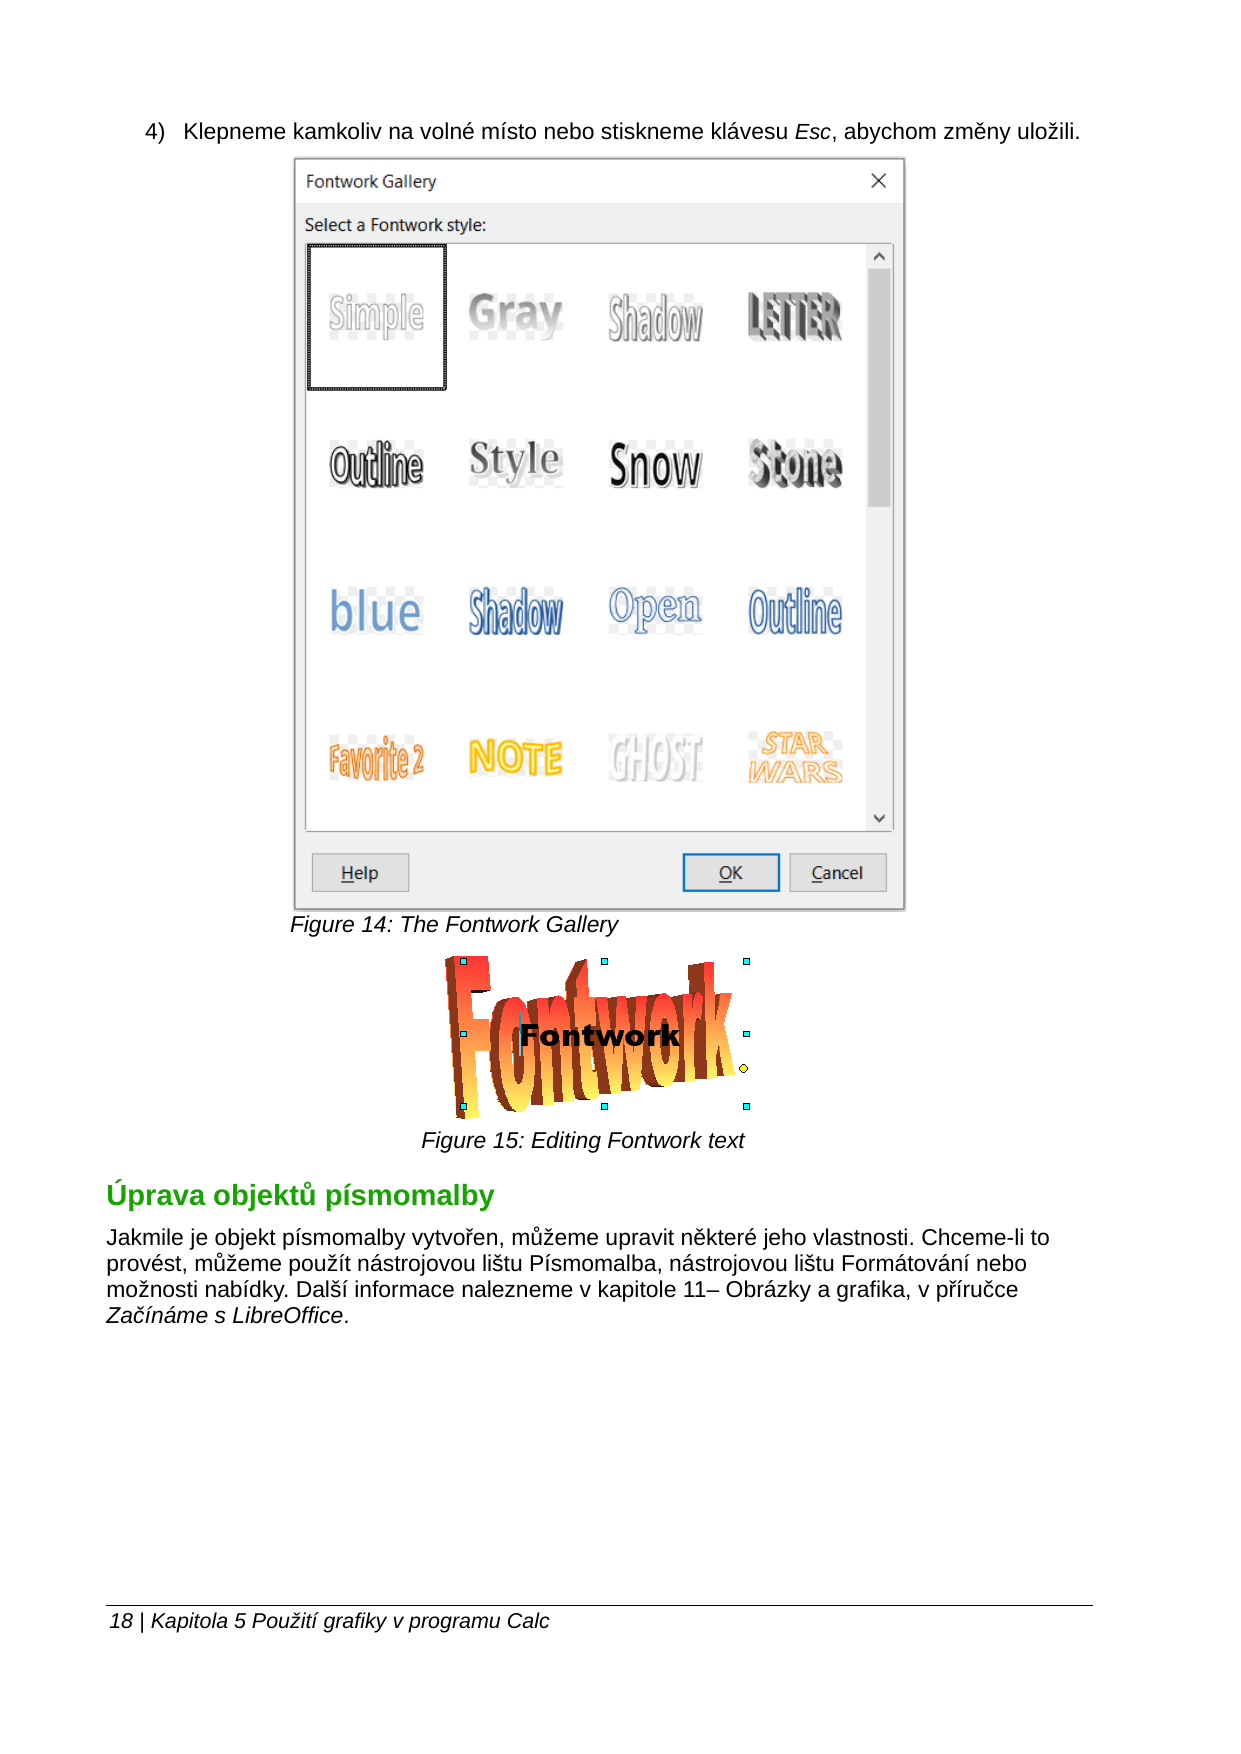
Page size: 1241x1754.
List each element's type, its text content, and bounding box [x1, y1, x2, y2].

text Figure 15: Editing Fontwork text [421, 949, 778, 1153]
picture [432, 949, 767, 1127]
text Figure 14: The Fontwork Gallery [290, 156, 909, 937]
text Jakmile je objekt písmomalby vytvořen, můžeme upravit některé jeho vlastnosti. Chceme-li to provést, můžeme použít nástrojovou lištu Písmomalba, nástrojovou lištu Formátování nebo možnosti nabídky. Další informace nalezneme v kapitole 11– Obrázky a grafika, v příručce Začínáme s LibreOffice. [106, 1223, 1093, 1329]
subtitle Úprava objektů písmomalby [106, 1178, 1093, 1212]
list Klepneme kamkoliv na volné místo nebo stiskneme klávesu Esc, abychom změny uložili. [165, 118, 1093, 144]
picture [292, 156, 907, 912]
